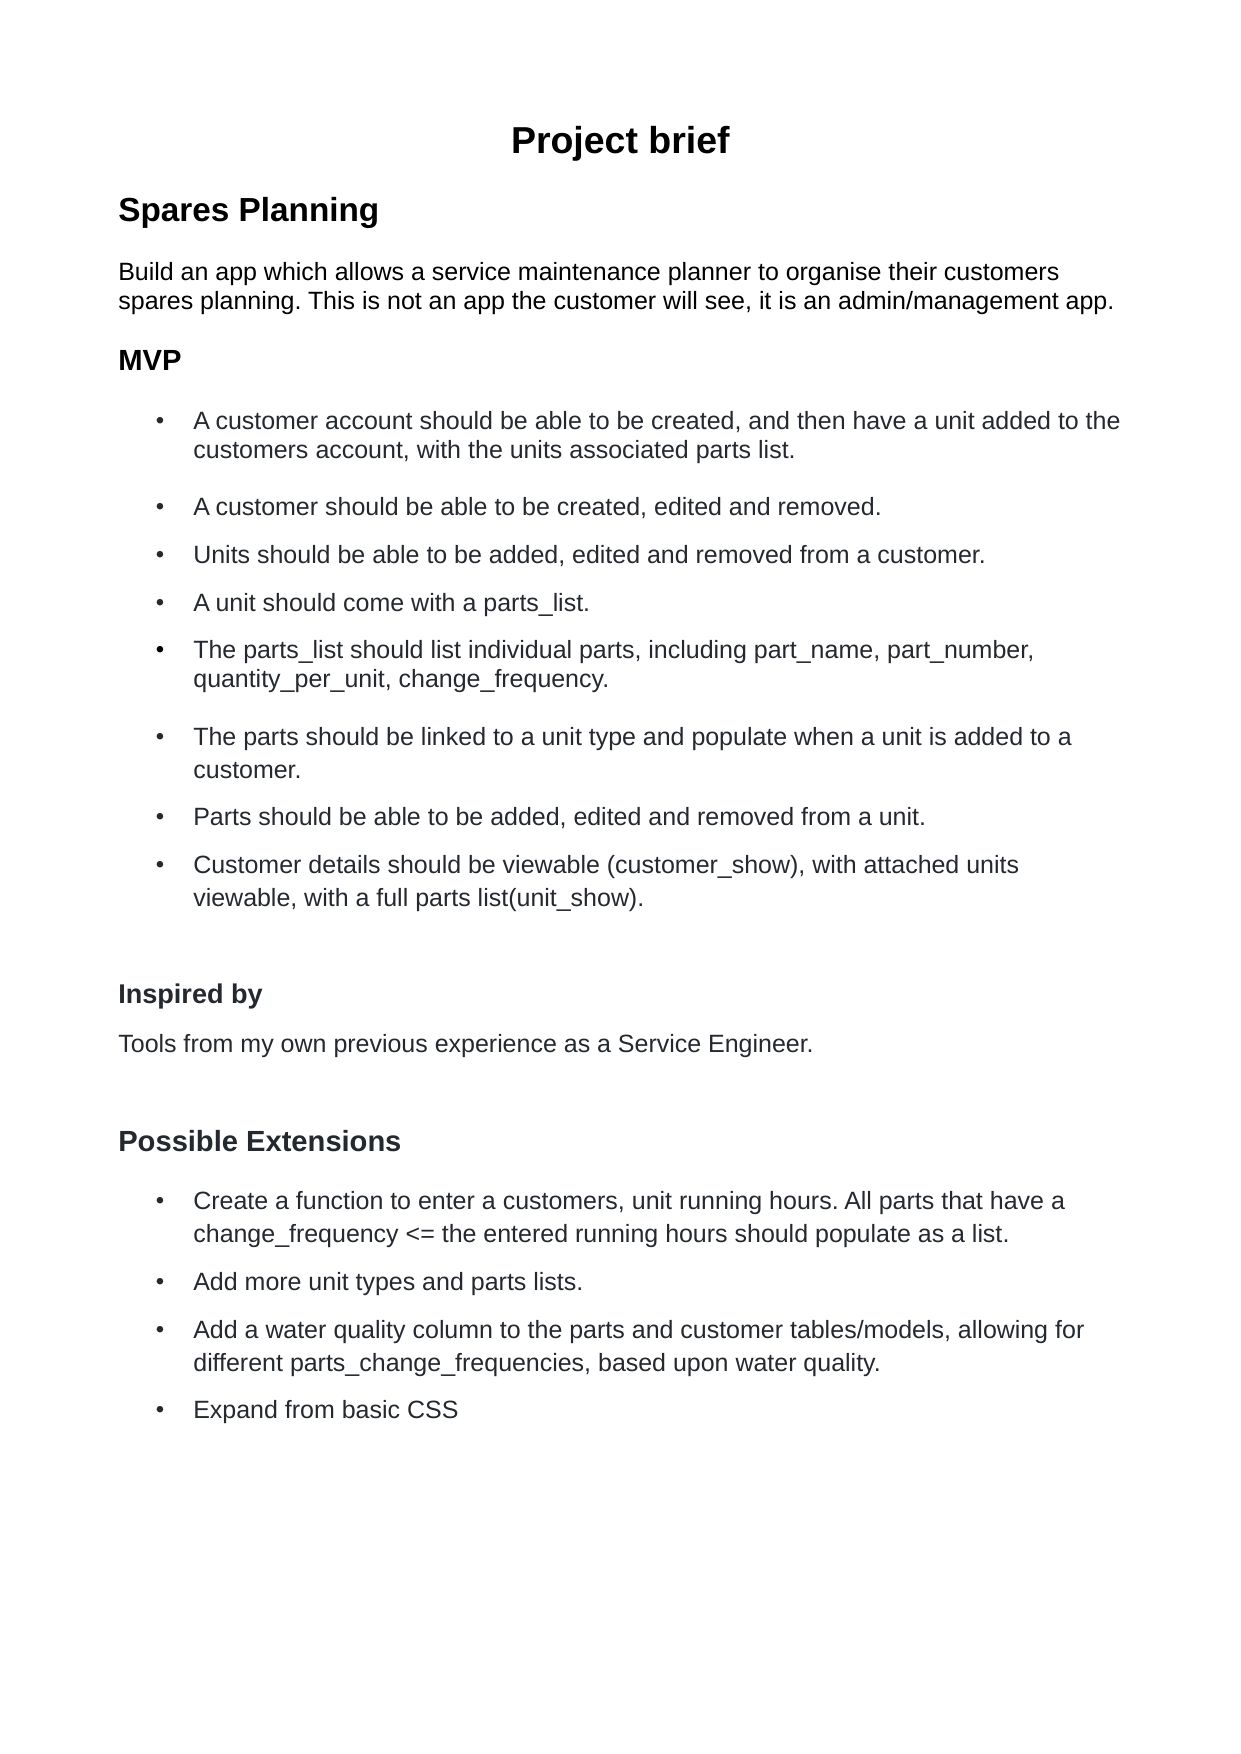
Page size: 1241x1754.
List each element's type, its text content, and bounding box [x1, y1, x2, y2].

text Inspired by [118, 978, 1122, 1009]
list Add more unit types and parts lists. [156, 1267, 1122, 1296]
list Expand from basic CSS [156, 1396, 1122, 1424]
list Customer details should be viewable (customer_show), with attached units viewable, with a full parts list(unit_show). [156, 850, 1122, 912]
list A unit should come with a parts_list. [156, 587, 1122, 616]
text Possible Extensions [118, 1124, 1122, 1158]
list Create a function to enter a customers, unit running hours. All parts that have a change_frequency <= the entered running hours should populate as a list. [156, 1186, 1122, 1248]
text MVP [118, 343, 1122, 377]
list A customer account should be able to be created, and then have a unit added to the customers account, with the units associated parts list. [156, 406, 1122, 463]
list The parts_list should list individual parts, including part_name, part_number, quantity_per_unit, change_frequency. [156, 635, 1122, 693]
text Tools from my own previous experience as a Service Engineer. [118, 1029, 1122, 1058]
list Add a water quality column to the parts and customer tables/models, allowing for different parts_change_frequencies, based upon water quality. [156, 1315, 1122, 1377]
list Parts should be able to be added, edited and removed from a unit. [156, 802, 1122, 831]
text Project brief [118, 118, 1122, 161]
text Spares Planning [118, 190, 1122, 228]
text Build an app which allows a service maintenance planner to organise their customers spares planning. This is not an app the customer will see, it is an admin/management app. [118, 257, 1122, 315]
list Units should be able to be added, edited and removed from a customer. [156, 540, 1122, 569]
list The parts should be linked to a unit type and populate when a unit is added to a customer. [156, 722, 1122, 783]
list A customer should be able to be created, edited and removed. [156, 492, 1122, 521]
